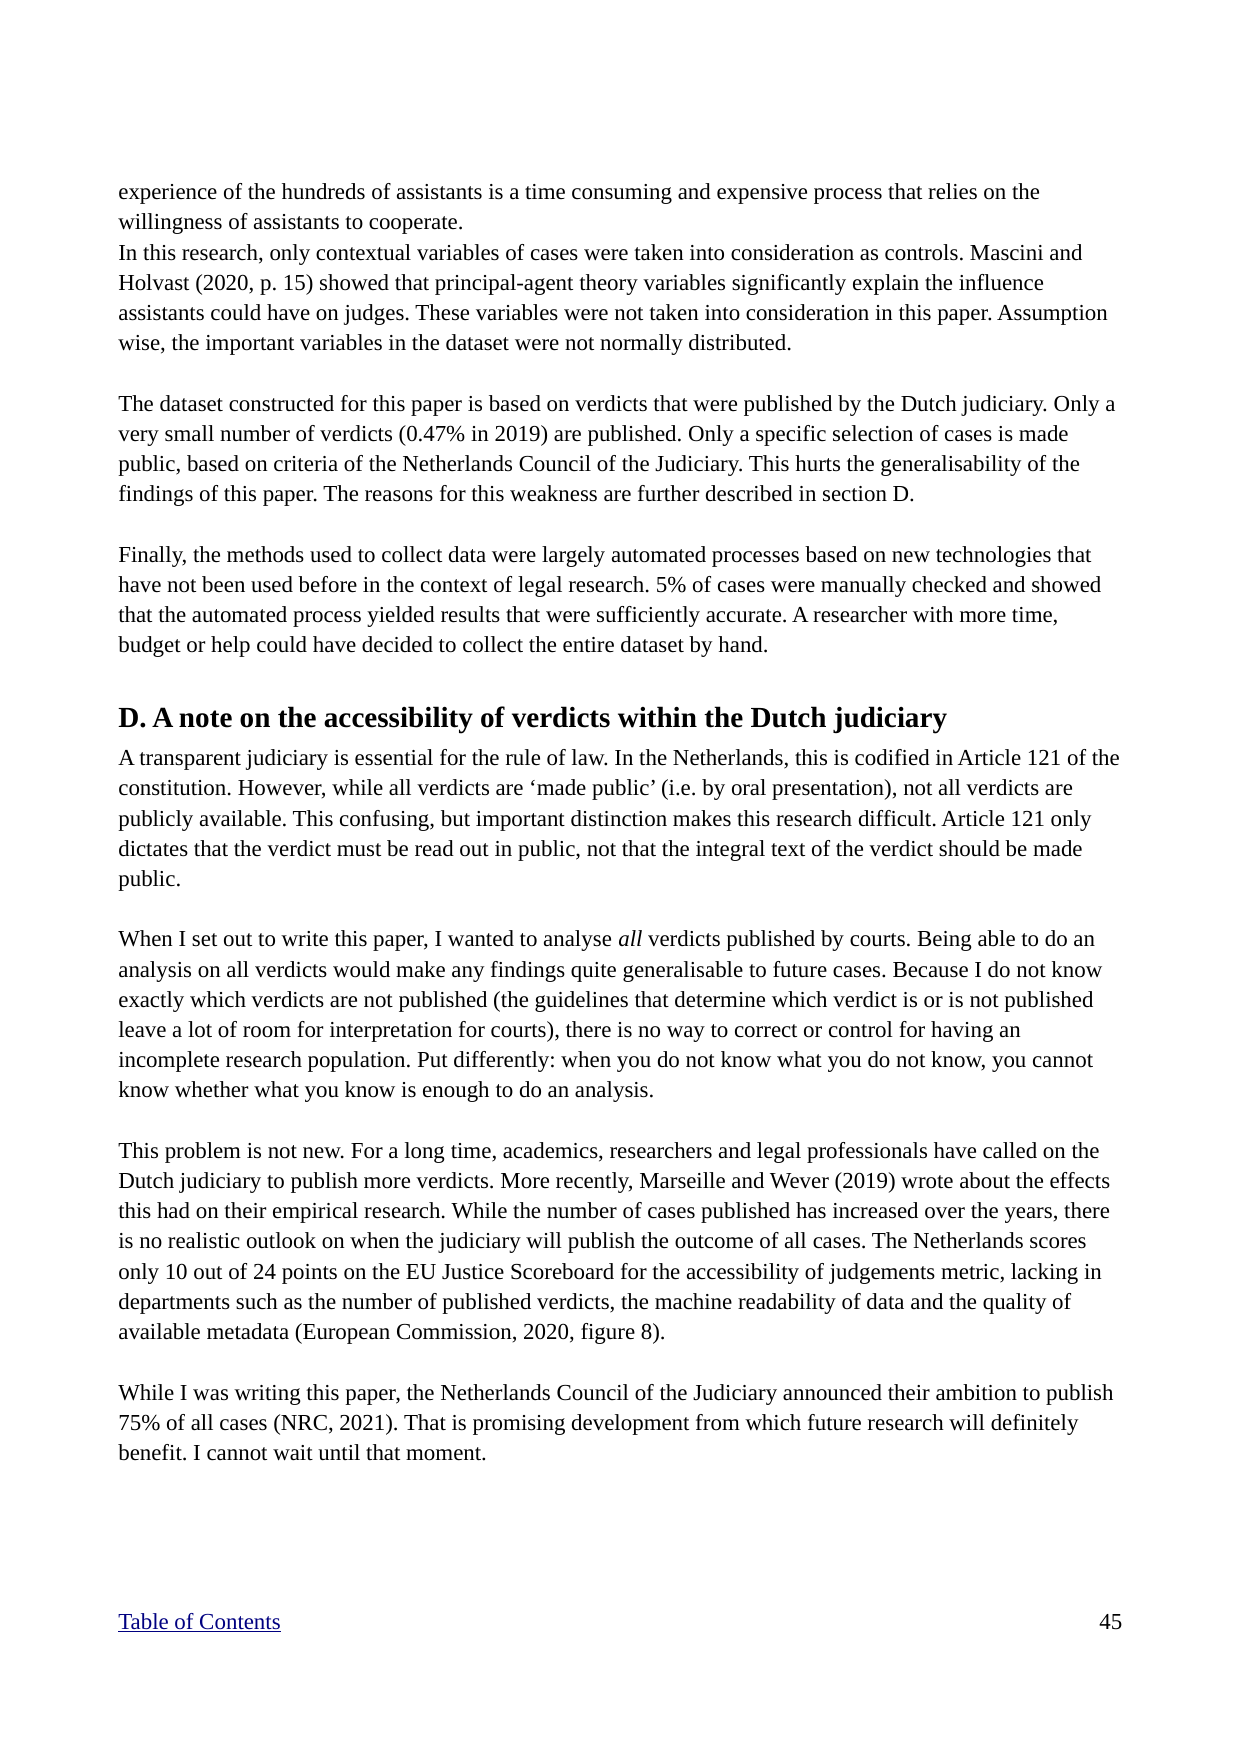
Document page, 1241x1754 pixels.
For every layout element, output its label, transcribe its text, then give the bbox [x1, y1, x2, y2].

text A transparent judiciary is essential for the rule of law. In the Netherlands, this is codified in Article 121 of the constitution. However, while all verdicts are ‘made public’ (i.e. by oral presentation), not all verdicts are publicly available. This confusing, but important distinction makes this research difficult. Article 121 only dictates that the verdict must be read out in public, not that the integral text of the verdict should be made public. [118, 744, 1122, 891]
text In this research, only contextual variables of cases were taken into consideration as controls. Mascini and Holvast (2020, p. 15) showed that principal-agent theory variables significantly explain the influence assistants could have on judges. These variables were not taken into consideration in this paper. Assumption wise, the important variables in the dataset were not normally distributed. [118, 238, 1122, 356]
text This problem is not new. For a long time, academics, researchers and legal professionals have called on the Dutch judiciary to publish more verdicts. More recently, Marseille and Wever (2019) wrote about the effects this had on their empirical research. While the number of cases published has increased over the years, there is no realistic outlook on when the judiciary will publish the outcome of all cases. The Netherlands scores only 10 out of 24 points on the EU Justice Scoreboard for the accessibility of judgements metric, lacking in departments such as the number of published verdicts, the machine readability of data and the quality of available metadata (European Commission, 2020, figure 8). [118, 1137, 1122, 1344]
text Finally, the methods used to collect data were largely automated processes based on new technologies that have not been used before in the context of legal research. 5% of cases were manually checked and showed that the automated process yielded results that were sufficiently accurate. A researcher with more time, budget or help could have decided to collect the entire dataset by hand. [118, 541, 1122, 658]
subtitle D. A note on the accessibility of verdicts within the Dutch judiciary [118, 700, 1122, 733]
text experience of the hundreds of assistants is a time consuming and expensive process that relies on the willingness of assistants to cooperate. [118, 178, 1122, 235]
text When I set out to write this paper, I wanted to analyse all verdicts published by courts. Being able to do an analysis on all verdicts would make any findings quite generalisable to future cases. Because I do not know exactly which verdicts are not published (the guidelines that determine which verdict is or is not published leave a lot of room for interpretation for courts), there is no way to correct or control for having an incomplete research population. Put differently: when you do not know what you do not know, you cannot know whether what you know is enough to do an analysis. [118, 925, 1122, 1103]
text The dataset constructed for this paper is based on verdicts that were published by the Dutch judiciary. Only a very small number of verdicts (0.47% in 2019) are published. Only a specific selection of cases is made public, based on criteria of the Netherlands Council of the Judiciary. This hurts the generalisability of the findings of this paper. The reasons for this weakness are further described in section D. [118, 389, 1122, 507]
text While I was writing this paper, the Netherlands Council of the Judiciary announced their ambition to publish 75% of all cases (NRC, 2021). That is promising development from which future research will definitely benefit. I cannot wait until that moment. [118, 1378, 1122, 1465]
